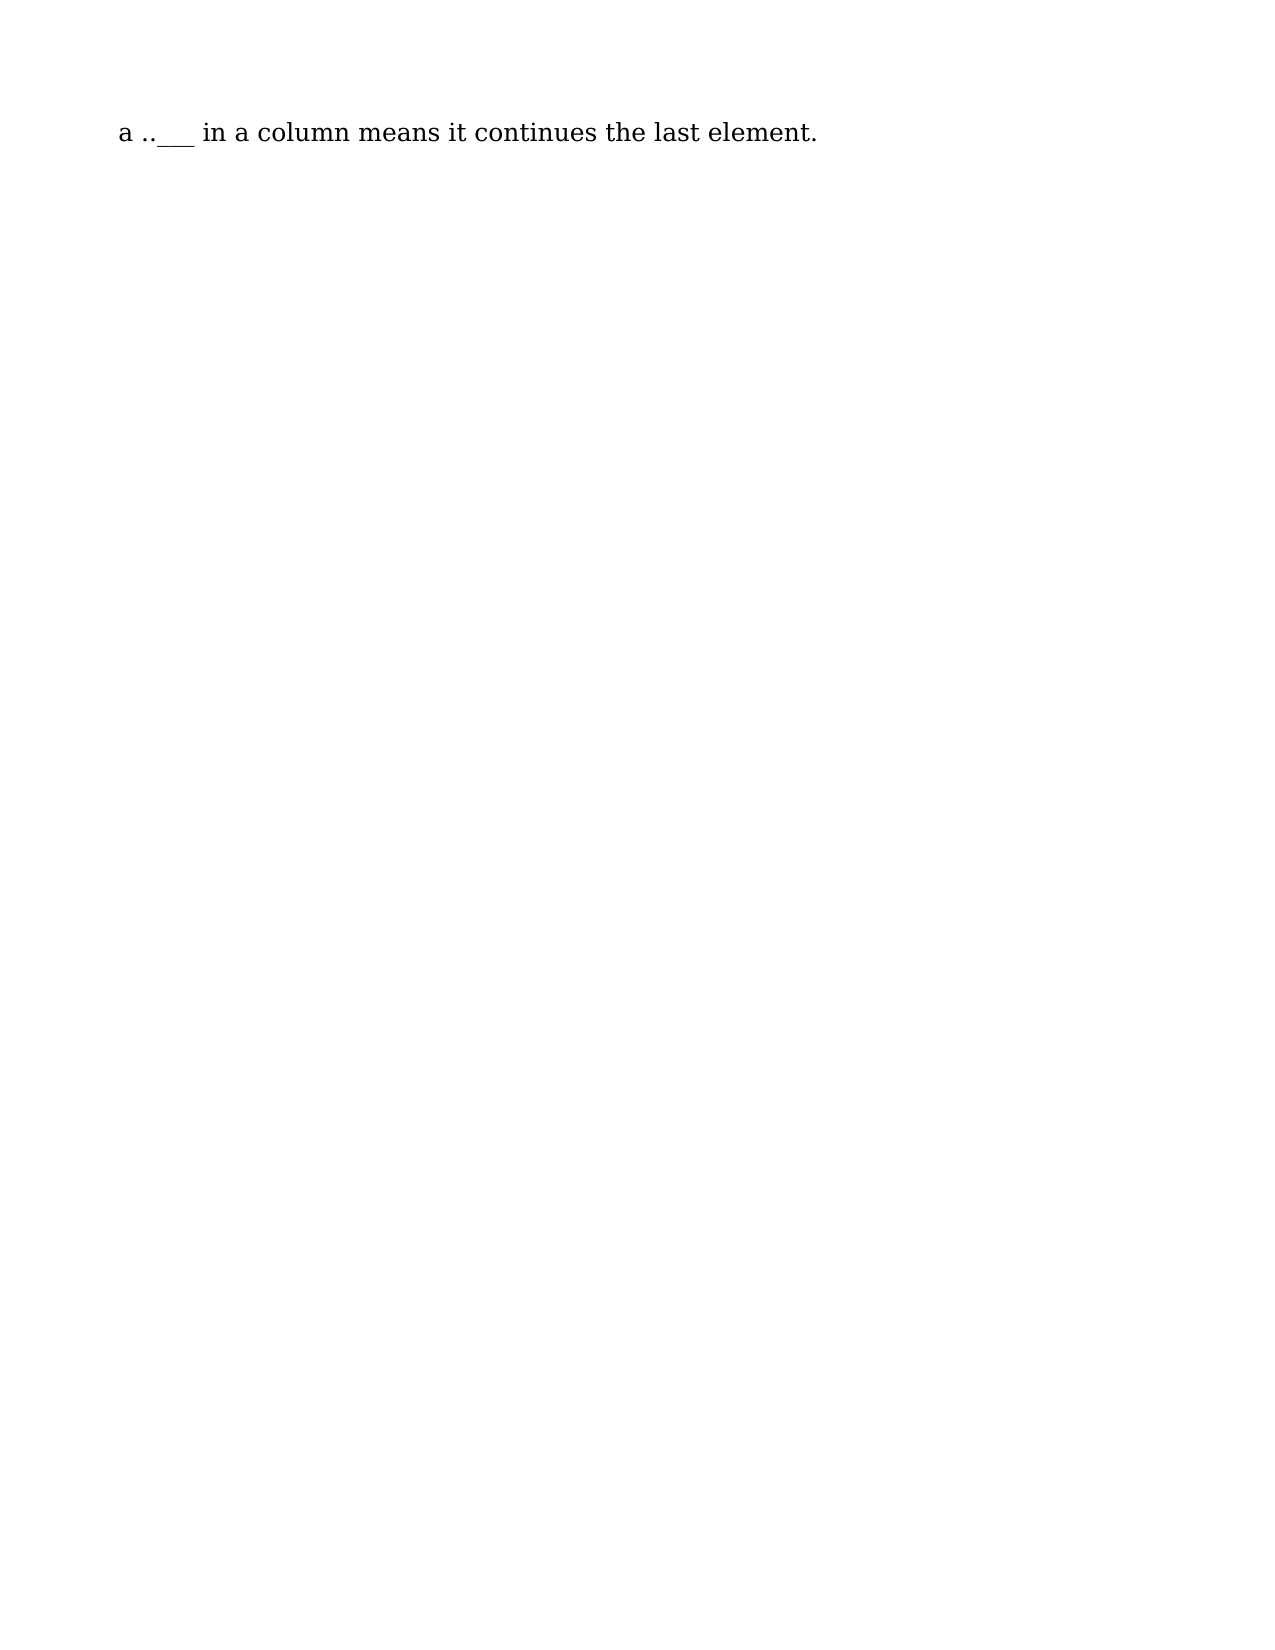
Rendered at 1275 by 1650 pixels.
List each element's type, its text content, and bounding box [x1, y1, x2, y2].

text a ..___ in a column means it continues the last element. [118, 118, 1157, 147]
